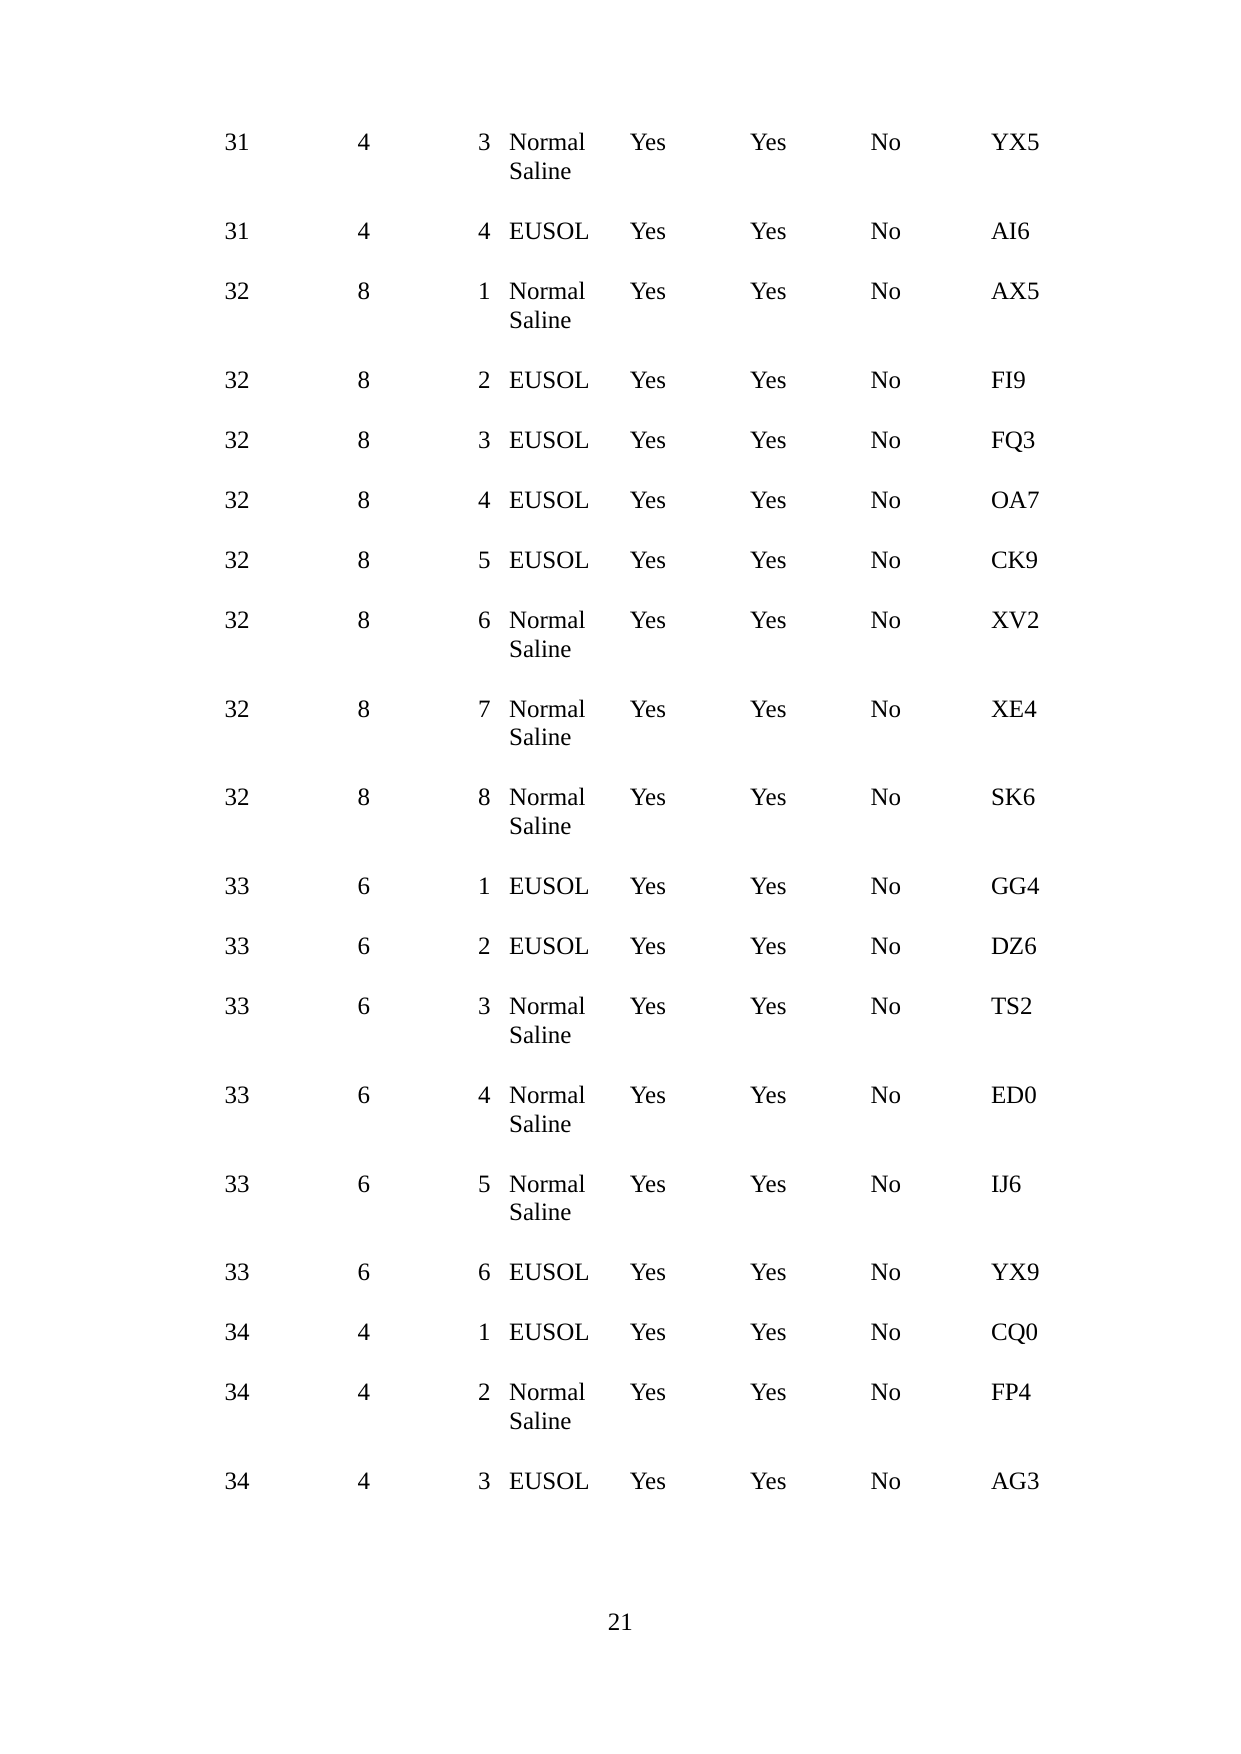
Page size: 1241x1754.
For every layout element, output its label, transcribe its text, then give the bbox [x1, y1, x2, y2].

table_cell 33 [138, 862, 259, 922]
table_cell 4 [379, 1071, 499, 1159]
table_cell Yes [741, 1308, 861, 1368]
table_cell 6 [259, 1248, 379, 1308]
table_cell No [861, 118, 981, 207]
table_cell XV2 [981, 596, 1102, 684]
table_cell 8 [259, 773, 379, 862]
table_cell SK6 [981, 773, 1102, 862]
table_cell Yes [741, 1071, 861, 1159]
table_cell 32 [138, 476, 259, 536]
table_cell Yes [620, 982, 741, 1071]
table_cell Normal Saline [500, 1159, 620, 1248]
table_cell No [861, 862, 981, 922]
table_cell 32 [138, 536, 259, 596]
table_cell 3 [379, 416, 499, 476]
table_cell Yes [741, 267, 861, 356]
table_cell Yes [620, 1159, 741, 1248]
table_cell No [861, 207, 981, 267]
table_cell 8 [259, 356, 379, 416]
table_cell EUSOL [500, 862, 620, 922]
table_cell 2 [379, 356, 499, 416]
table_cell Normal Saline [500, 1368, 620, 1457]
table_cell No [861, 1368, 981, 1457]
table_cell 8 [259, 416, 379, 476]
table_cell EUSOL [500, 207, 620, 267]
table_cell 8 [259, 684, 379, 773]
table_cell Yes [741, 476, 861, 536]
table_cell No [861, 982, 981, 1071]
table_cell 32 [138, 356, 259, 416]
table_cell 5 [379, 1159, 499, 1248]
table_cell OA7 [981, 476, 1102, 536]
table_cell No [861, 536, 981, 596]
table_cell 8 [259, 536, 379, 596]
table_cell No [861, 1308, 981, 1368]
table_cell 8 [259, 267, 379, 356]
table_cell Yes [741, 536, 861, 596]
table_cell 6 [259, 922, 379, 982]
table_cell Yes [741, 356, 861, 416]
table_cell Yes [741, 207, 861, 267]
table_cell 2 [379, 922, 499, 982]
table_cell Yes [741, 1159, 861, 1248]
table_cell Yes [620, 416, 741, 476]
table_cell 3 [379, 118, 499, 207]
table_cell Normal Saline [500, 773, 620, 862]
table_cell 4 [259, 1368, 379, 1457]
table_cell 1 [379, 862, 499, 922]
table_cell 4 [379, 476, 499, 536]
table_cell Yes [620, 684, 741, 773]
table_cell 4 [259, 118, 379, 207]
table_cell 32 [138, 773, 259, 862]
table_cell Yes [620, 207, 741, 267]
table_cell Normal Saline [500, 1071, 620, 1159]
table_cell 3 [379, 1457, 499, 1517]
table_cell IJ6 [981, 1159, 1102, 1248]
table_cell No [861, 1457, 981, 1517]
table_cell Yes [620, 596, 741, 684]
table_cell 3 [379, 982, 499, 1071]
table_cell 8 [379, 773, 499, 862]
table_cell YX5 [981, 118, 1102, 207]
table_cell 4 [259, 1308, 379, 1368]
table_cell EUSOL [500, 1457, 620, 1517]
table_cell EUSOL [500, 536, 620, 596]
table_cell 31 [138, 207, 259, 267]
table_cell No [861, 1248, 981, 1308]
table_cell 6 [379, 1248, 499, 1308]
table_cell 34 [138, 1368, 259, 1457]
table_cell 2 [379, 1368, 499, 1457]
table_cell Yes [741, 862, 861, 922]
table_cell EUSOL [500, 922, 620, 982]
table_cell Yes [620, 1248, 741, 1308]
table_cell No [861, 773, 981, 862]
table_cell No [861, 1071, 981, 1159]
table_cell 33 [138, 1159, 259, 1248]
table_cell DZ6 [981, 922, 1102, 982]
table_cell Yes [620, 862, 741, 922]
table_cell 6 [259, 1071, 379, 1159]
table_cell 4 [259, 1457, 379, 1517]
table_cell No [861, 476, 981, 536]
table_cell GG4 [981, 862, 1102, 922]
table_cell 33 [138, 982, 259, 1071]
table_cell CQ0 [981, 1308, 1102, 1368]
table_cell Normal Saline [500, 118, 620, 207]
table_cell Yes [741, 684, 861, 773]
table_cell No [861, 416, 981, 476]
table_cell 33 [138, 1071, 259, 1159]
table_cell 5 [379, 536, 499, 596]
table_cell No [861, 356, 981, 416]
table_cell Yes [620, 1071, 741, 1159]
table_cell 6 [259, 982, 379, 1071]
table_cell Yes [741, 773, 861, 862]
table_cell ED0 [981, 1071, 1102, 1159]
table_cell Yes [741, 118, 861, 207]
table_cell FP4 [981, 1368, 1102, 1457]
table_cell 7 [379, 684, 499, 773]
table_cell No [861, 1159, 981, 1248]
table_cell EUSOL [500, 356, 620, 416]
table_cell Normal Saline [500, 596, 620, 684]
table_cell Normal Saline [500, 684, 620, 773]
table_cell CK9 [981, 536, 1102, 596]
table_cell EUSOL [500, 1248, 620, 1308]
table_cell 32 [138, 267, 259, 356]
table_cell Yes [620, 267, 741, 356]
table_cell Yes [620, 922, 741, 982]
table_cell Normal Saline [500, 267, 620, 356]
table_cell AX5 [981, 267, 1102, 356]
table_cell Yes [620, 1457, 741, 1517]
table_cell FQ3 [981, 416, 1102, 476]
table_cell EUSOL [500, 476, 620, 536]
table_cell 34 [138, 1457, 259, 1517]
table_cell 4 [259, 207, 379, 267]
table_cell 34 [138, 1308, 259, 1368]
table_cell Normal Saline [500, 982, 620, 1071]
table_cell Yes [620, 536, 741, 596]
table_cell 32 [138, 596, 259, 684]
table_cell 8 [259, 476, 379, 536]
table_cell YX9 [981, 1248, 1102, 1308]
table_cell 32 [138, 416, 259, 476]
table_cell AI6 [981, 207, 1102, 267]
table_cell 33 [138, 1248, 259, 1308]
table_cell Yes [620, 356, 741, 416]
table_cell FI9 [981, 356, 1102, 416]
table_cell XE4 [981, 684, 1102, 773]
table_cell No [861, 684, 981, 773]
table_cell Yes [620, 1368, 741, 1457]
table_cell AG3 [981, 1457, 1102, 1517]
table_cell 4 [379, 207, 499, 267]
table_cell 31 [138, 118, 259, 207]
table_cell Yes [620, 118, 741, 207]
table_cell Yes [620, 773, 741, 862]
table_cell EUSOL [500, 416, 620, 476]
table_cell Yes [741, 416, 861, 476]
table_cell TS2 [981, 982, 1102, 1071]
table_cell 6 [259, 1159, 379, 1248]
table_cell 1 [379, 1308, 499, 1368]
table_cell 8 [259, 596, 379, 684]
table_cell Yes [741, 982, 861, 1071]
table_cell No [861, 922, 981, 982]
table_cell 6 [259, 862, 379, 922]
table_cell 1 [379, 267, 499, 356]
table_cell 33 [138, 922, 259, 982]
table_cell No [861, 596, 981, 684]
table_cell Yes [741, 596, 861, 684]
table_cell Yes [741, 922, 861, 982]
table_cell Yes [620, 1308, 741, 1368]
table_cell Yes [741, 1457, 861, 1517]
table_cell Yes [741, 1248, 861, 1308]
table_cell Yes [741, 1368, 861, 1457]
table_cell EUSOL [500, 1308, 620, 1368]
table_cell Yes [620, 476, 741, 536]
table_cell No [861, 267, 981, 356]
table_cell 32 [138, 684, 259, 773]
table_cell 6 [379, 596, 499, 684]
